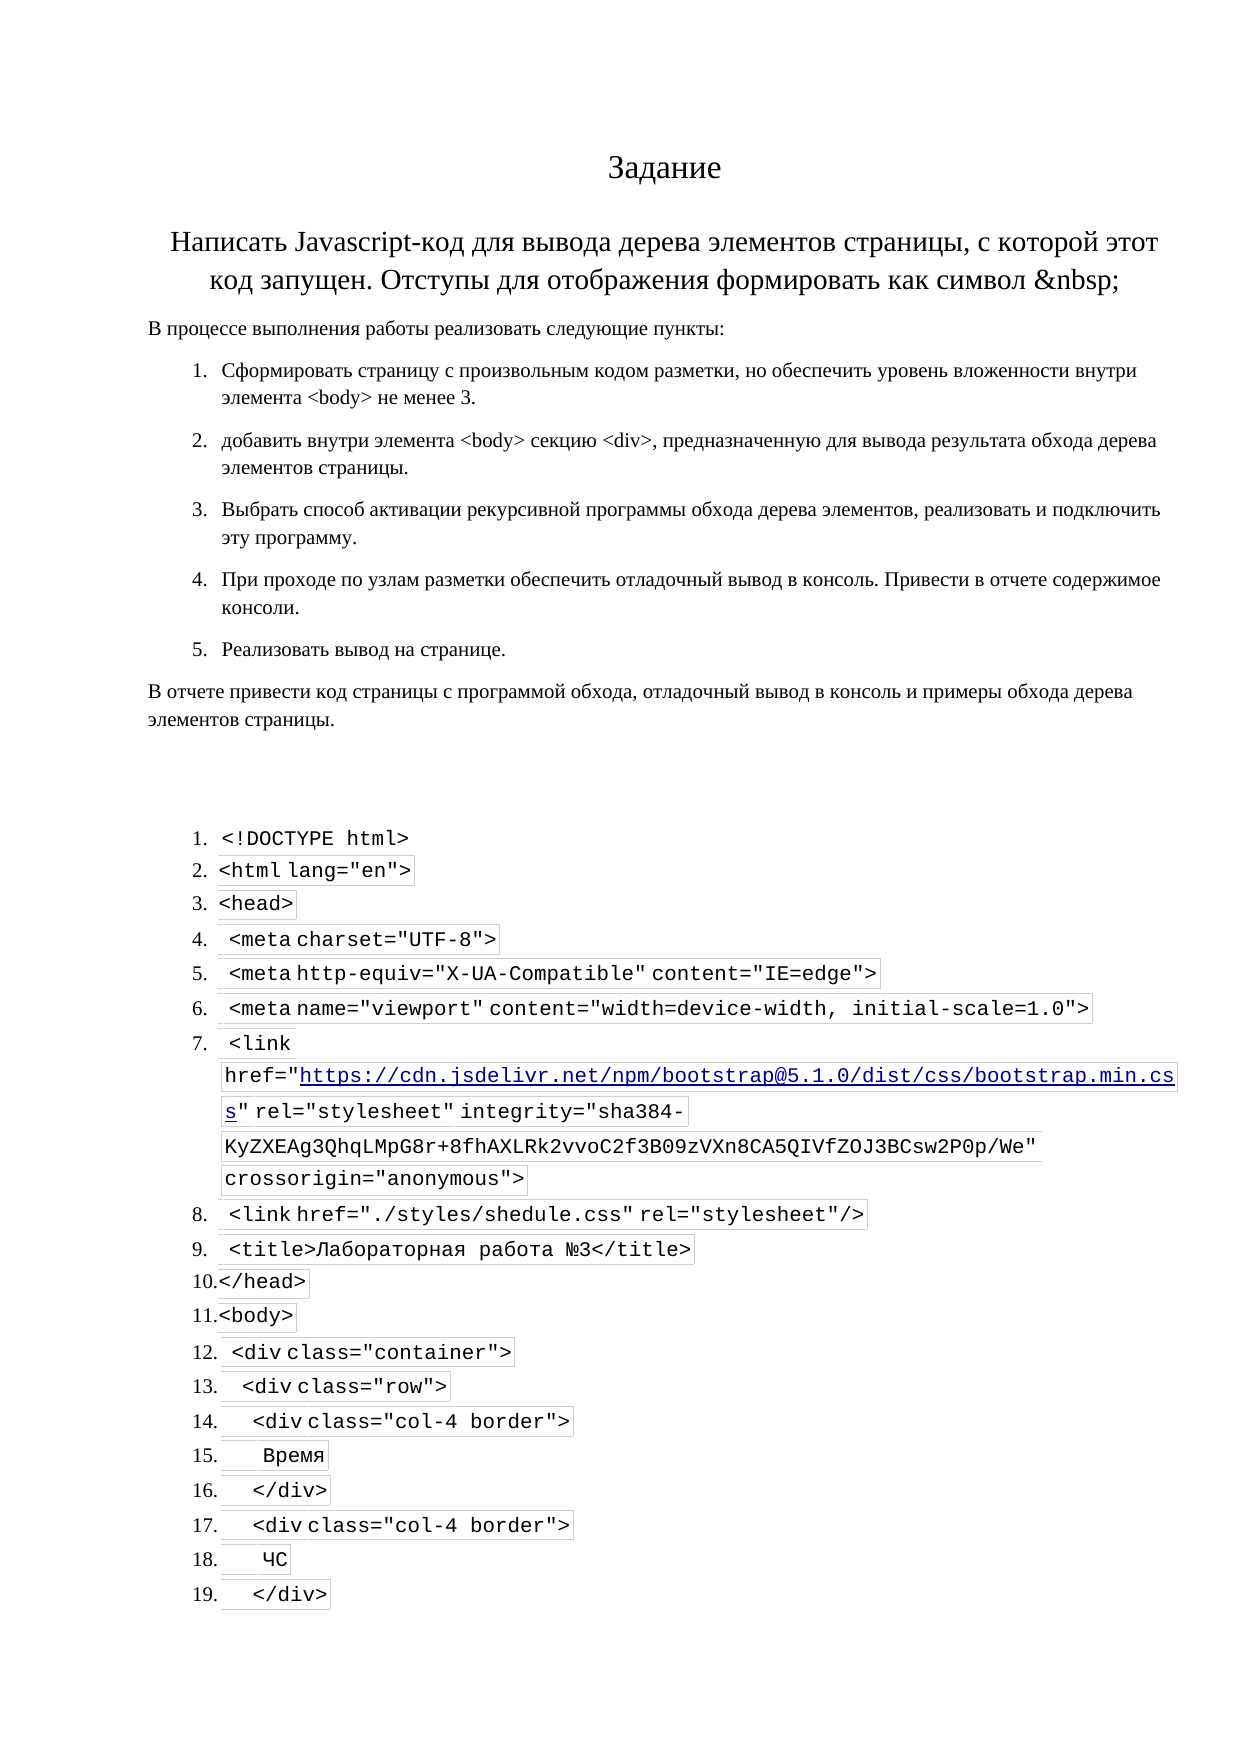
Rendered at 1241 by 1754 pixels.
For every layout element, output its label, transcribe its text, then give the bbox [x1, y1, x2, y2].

list [297, 1302, 1181, 1332]
text В процессе выполнения работы реализовать следующие пункты: [148, 316, 1181, 339]
list Реализовать вывод на странице. [192, 637, 1181, 661]
list [310, 1268, 1181, 1298]
list <meta http-equiv="X-UA-Compatible" content="IE=edge"> [192, 958, 880, 988]
list [868, 1199, 1181, 1229]
list Сформировать страницу с произвольным кодом разметки, но обеспечить уровень вложенности внутри элемента <body> не менее 3. [192, 358, 1181, 409]
text Написать Javascript-код для вывода дерева элементов страницы, с которой этот код запущен. Отступы для отображения формировать как символ &nbsp; [148, 224, 1181, 296]
list [500, 924, 1181, 954]
text Задание [148, 147, 1181, 186]
list [291, 1544, 1181, 1574]
list <!DOCTYPE html> [192, 826, 1181, 851]
list [331, 1475, 1181, 1505]
list </div> [192, 1475, 330, 1505]
list [515, 1337, 1181, 1367]
list Время [192, 1440, 328, 1470]
list <head> [192, 890, 296, 919]
list [297, 890, 1181, 919]
list <title>Лабораторная работа №3</title> [192, 1234, 694, 1264]
list <body> [192, 1302, 296, 1332]
list [451, 1371, 1181, 1401]
list добавить внутри элемента <body> секцию <div>, предназначенную для вывода результата обхода дерева элементов страницы. [192, 427, 1181, 479]
list <div class="col-4 border"> [192, 1509, 573, 1539]
list [881, 958, 1181, 988]
text В отчете привести код страницы с программой обхода, отладочный вывод в консоль и примеры обхода дерева элементов страницы. [148, 679, 1181, 731]
list <html lang="en"> [192, 855, 414, 885]
list [695, 1234, 1181, 1264]
list При проходе по узлам разметки обеспечить отладочный вывод в консоль. Привести в отчете содержимое консоли. [192, 567, 1181, 619]
list [415, 855, 1181, 885]
list <link href="https://cdn.jsdelivr.net/npm/bootstrap@5.1.0/dist/css/bootstrap.min.css" rel="stylesheet" integrity="sha384-KyZXEAg3QhqLMpG8r+8fhAXLRk2vvoC2f3B09zVXn8CA5QIVfZOJ3BCsw2P0p/We" crossorigin="anonymous"> [192, 1027, 1181, 1195]
list [574, 1406, 1181, 1436]
list [574, 1509, 1181, 1539]
list </head> [192, 1268, 309, 1298]
list <div class="container"> [192, 1337, 514, 1367]
list <div class="row"> [192, 1371, 450, 1401]
list [329, 1440, 1181, 1470]
list <div class="col-4 border"> [192, 1406, 573, 1436]
list [1093, 993, 1181, 1023]
list <meta charset="UTF-8"> [192, 924, 499, 954]
list <link href="./styles/shedule.css" rel="stylesheet"/> [192, 1199, 867, 1229]
list <meta name="viewport" content="width=device-width, initial-scale=1.0"> [192, 993, 1092, 1023]
list Выбрать способ активации рекурсивной программы обхода дерева элементов, реализовать и подключить эту программу. [192, 497, 1181, 549]
list [331, 1579, 1181, 1609]
list </div> [192, 1579, 330, 1609]
list ЧС [192, 1544, 290, 1574]
